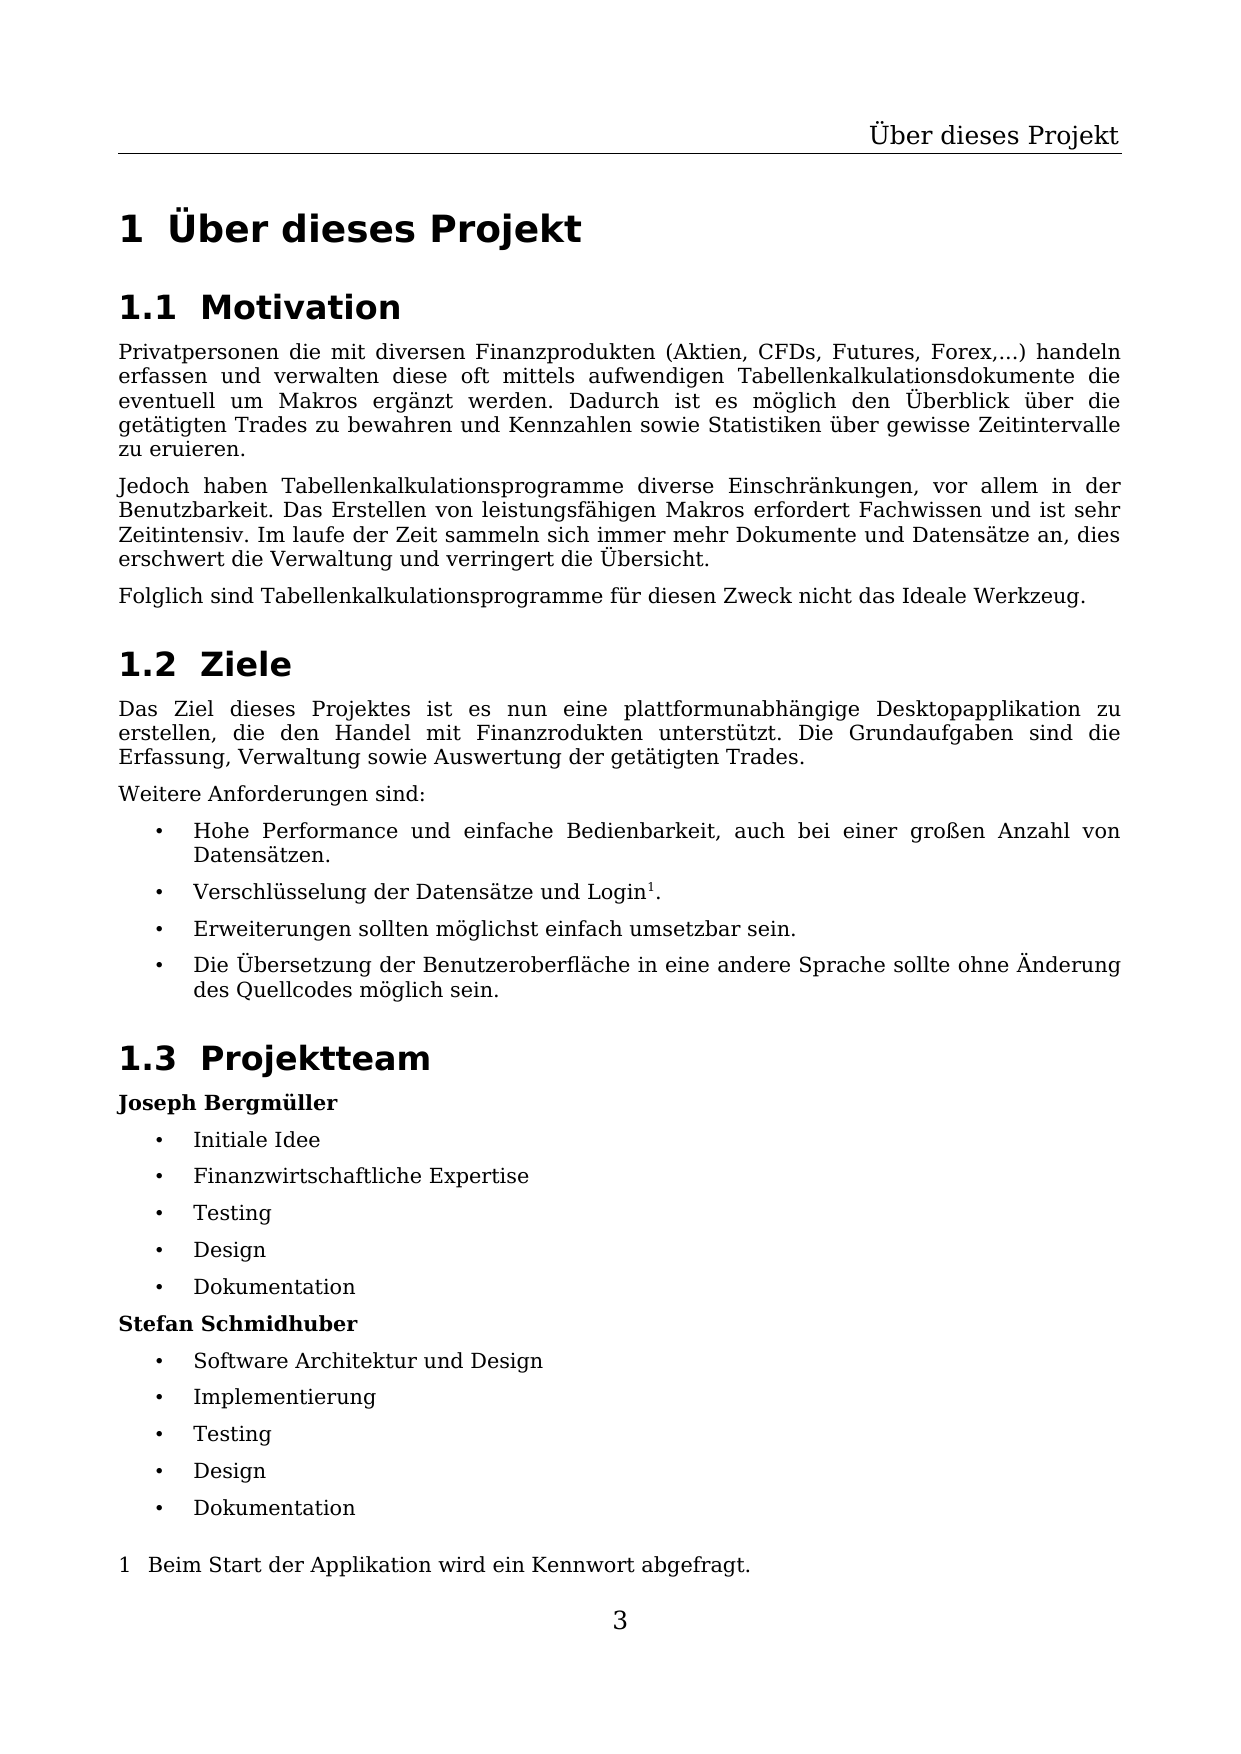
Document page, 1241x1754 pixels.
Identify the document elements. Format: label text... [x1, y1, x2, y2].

subtitle Motivation [118, 289, 1122, 328]
text Folglich sind Tabellenkalkulationsprogramme für diesen Zweck nicht das Ideale Werkzeug. [118, 584, 1122, 608]
list Design [156, 1238, 1122, 1262]
list Testing [156, 1422, 1122, 1446]
list Beim Start der Applikation wird ein Kennwort abgefragt. [118, 1553, 1122, 1577]
list Software Architektur und Design [156, 1349, 1122, 1373]
list Design [156, 1459, 1122, 1483]
text Das Ziel dieses Projektes ist es nun eine plattformunabhängige Desktopapplikation zu erstellen, die den Handel mit Finanzrodukten unterstützt. Die Grundaufgaben sind die Erfassung, Verwaltung sowie Auswertung der getätigten Trades. [118, 697, 1122, 769]
subtitle Ziele [118, 645, 1122, 684]
list Implementierung [156, 1385, 1122, 1410]
list Erweiterungen sollten möglichst einfach umsetzbar sein. [156, 917, 1122, 941]
text Weitere Anforderungen sind: [118, 782, 1122, 806]
text Stefan Schmidhuber [118, 1312, 1122, 1336]
text Privatpersonen die mit diversen Finanzprodukten (Aktien, CFDs, Futures, Forex,...) handeln erfassen und verwalten diese oft mittels aufwendigen Tabellenkalkulationsdokumente die eventuell um Makros ergänzt werden. Dadurch ist es möglich den Überblick über die getätigten Trades zu bewahren und Kennzahlen sowie Statistiken über gewisse Zeitintervalle zu eruieren. [118, 340, 1122, 462]
list Finanzwirtschaftliche Expertise [156, 1164, 1122, 1189]
list Hohe Performance und einfache Bedienbarkeit, auch bei einer großen Anzahl von Datensätzen. [156, 819, 1122, 867]
subtitle Projektteam [118, 1039, 1122, 1078]
list Testing [156, 1201, 1122, 1226]
list Die Übersetzung der Benutzeroberfläche in eine andere Sprache sollte ohne Änderung des Quellcodes möglich sein. [156, 953, 1122, 1002]
list Dokumentation [156, 1496, 1122, 1520]
list Initiale Idee [156, 1128, 1122, 1152]
text Joseph Bergmüller [118, 1091, 1122, 1115]
text Jedoch haben Tabellenkalkulationsprogramme diverse Einschränkungen, vor allem in der Benutzbarkeit. Das Erstellen von leistungsfähigen Makros erfordert Fachwissen und ist sehr Zeitintensiv. Im laufe der Zeit sammeln sich immer mehr Dokumente und Datensätze an, dies erschwert die Verwaltung und verringert die Übersicht. [118, 474, 1122, 571]
list Verschlüsselung der Datensätze und Login. [156, 880, 1122, 904]
list Dokumentation [156, 1275, 1122, 1299]
subtitle Über dieses Projekt [118, 208, 1122, 251]
